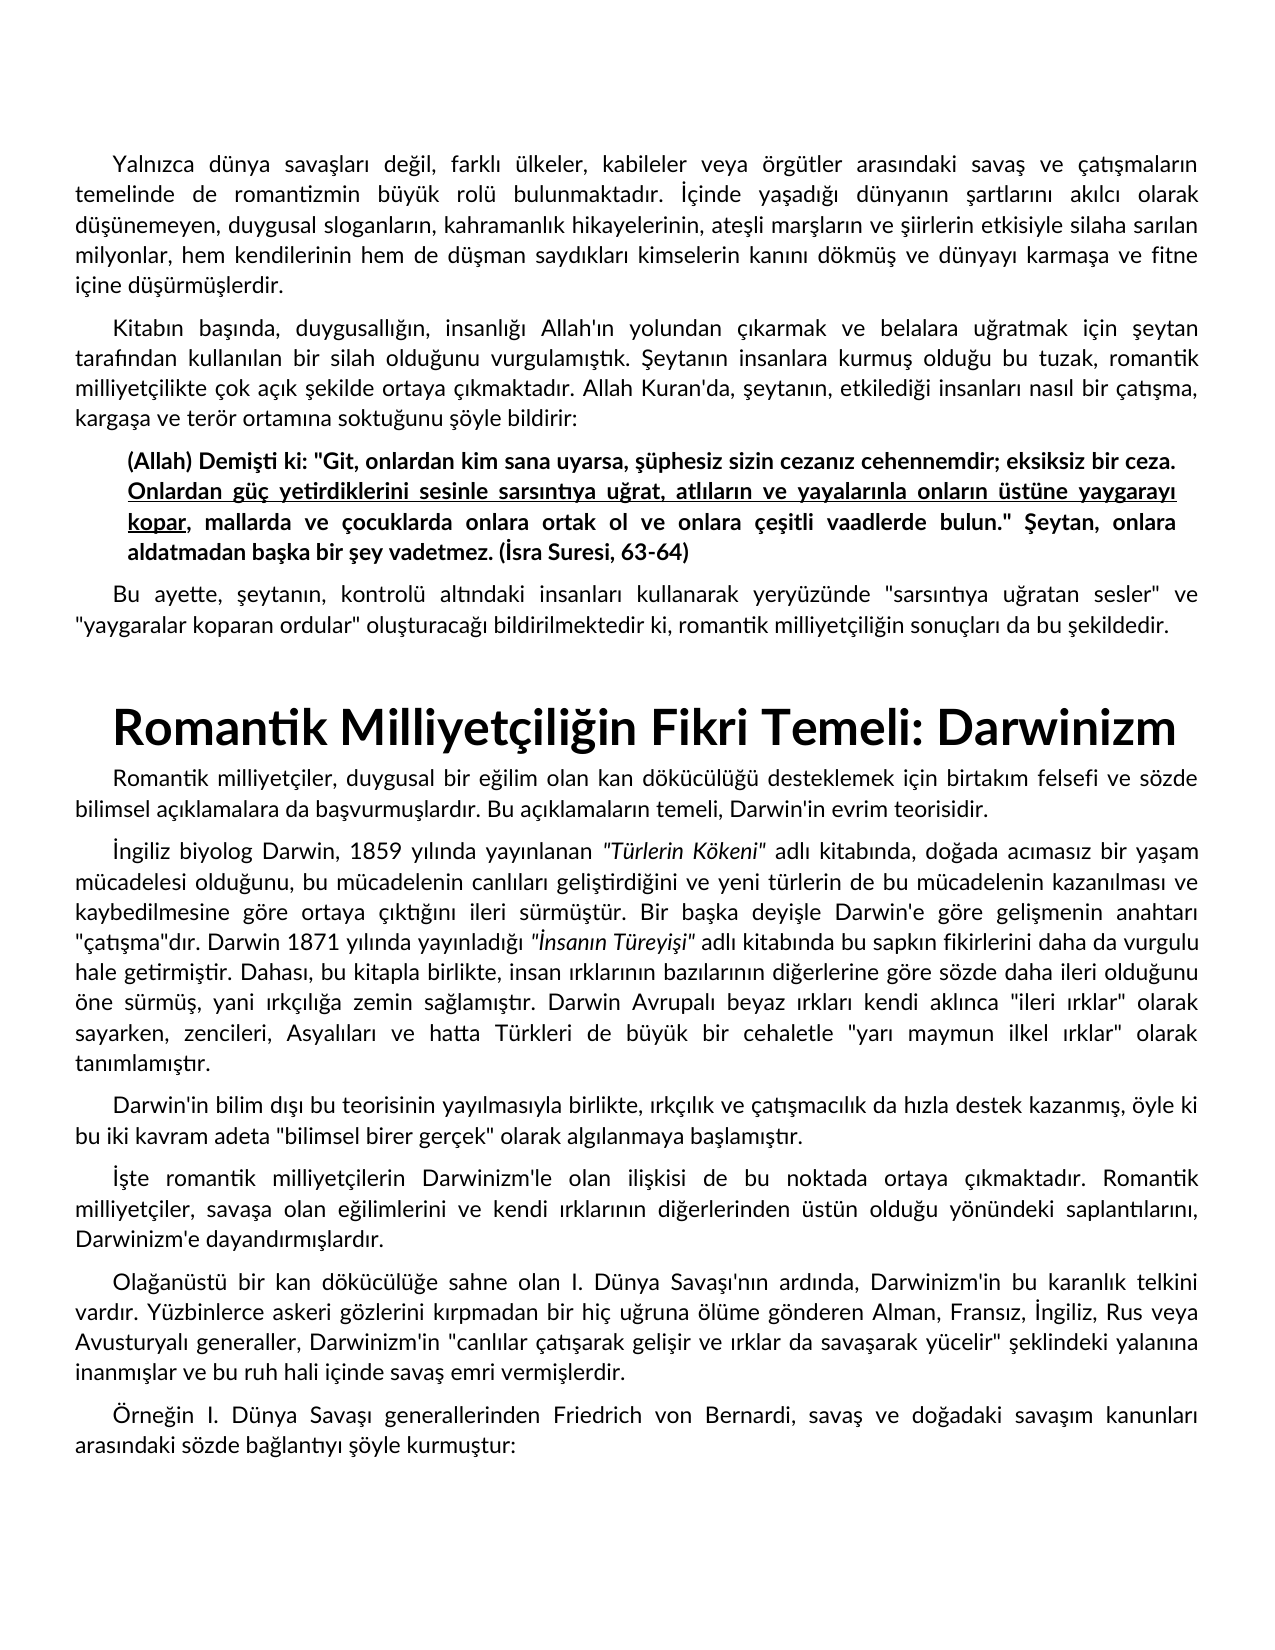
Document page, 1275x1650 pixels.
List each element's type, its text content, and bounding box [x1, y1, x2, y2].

text (Allah) Demişti ki: "Git, onlardan kim sana uyarsa, şüphesiz sizin cezanız cehennemdir; eksiksiz bir ceza. Onlardan güç yetirdiklerini sesinle sarsıntıya uğrat, atlıların ve yayalarınla onların üstüne yaygarayı [127, 447, 1177, 501]
text Bu ayette, şeytanın, kontrolü altındaki insanları kullanarak yeryüzünde "sarsıntıya uğratan sesler" ve "yaygaralar koparan ordular" oluşturacağı bildirilmektedir ki, romantik milliyetçiliğin sonuçları da bu şekildedir. [75, 580, 1200, 638]
text kopar, mallarda ve çocuklarda onlara ortak ol ve onlara çeşitli vaadlerde bulun." Şeytan, onlara aldatmadan başka bir şey vadetmez. (İsra Suresi, 63-64) [127, 502, 1177, 565]
text İşte romantik milliyetçilerin Darwinizm'le olan ilişkisi de bu noktada ortaya çıkmaktadır. Romantik milliyetçiler, savaşa olan eğilimlerini ve kendi ırklarının diğerlerinden üstün olduğu yönündeki saplantılarını, Darwinizm'e dayandırmışlardır. [75, 1164, 1200, 1252]
text Romantik milliyetçiler, duygusal bir eğilim olan kan dökücülüğü desteklemek için birtakım felsefi ve sözde bilimsel açıklamalara da başvurmuşlardır. Bu açıklamaların temeli, Darwin'in evrim teorisidir. [75, 764, 1200, 822]
text Yalnızca dünya savaşları değil, farklı ülkeler, kabileler veya örgütler arasındaki savaş ve çatışmaların temelinde de romantizmin büyük rolü bulunmaktadır. İçinde yaşadığı dünyanın şartlarını akılcı olarak düşünemeyen, duygusal sloganların, kahramanlık hikayelerinin, ateşli marşların ve şiirlerin etkisiyle silaha sarılan milyonlar, hem kendilerinin hem de düşman saydıkları kimselerin kanını dökmüş ve dünyayı karmaşa ve fitne içine düşürmüşlerdir. [75, 150, 1200, 298]
text Olağanüstü bir kan dökücülüğe sahne olan I. Dünya Savaşı'nın ardında, Darwinizm'in bu karanlık telkini vardır. Yüzbinlerce askeri gözlerini kırpmadan bir hiç uğruna ölüme gönderen Alman, Fransız, İngiliz, Rus veya Avusturyalı generaller, Darwinizm'in "canlılar çatışarak gelişir ve ırklar da savaşarak yücelir" şeklindeki yalanına inanmışlar ve bu ruh hali içinde savaş emri vermişlerdir. [75, 1267, 1200, 1385]
text Kitabın başında, duygusallığın, insanlığı Allah'ın yolundan çıkarmak ve belalara uğratmak için şeytan tarafından kullanılan bir silah olduğunu vurgulamıştık. Şeytanın insanlara kurmuş olduğu bu tuzak, romantik milliyetçilikte çok açık şekilde ortaya çıkmaktadır. Allah Kuran'da, şeytanın, etkilediği insanları nasıl bir çatışma, kargaşa ve terör ortamına soktuğunu şöyle bildirir: [75, 313, 1200, 432]
text İngiliz biyolog Darwin, 1859 yılında yayınlanan "Türlerin Kökeni" adlı kitabında, doğada acımasız bir yaşam mücadelesi olduğunu, bu mücadelenin canlıları geliştirdiğini ve yeni türlerin de bu mücadelenin kazanılması ve kaybedilmesine göre ortaya çıktığını ileri sürmüştür. Bir başka deyişle Darwin'e göre gelişmenin anahtarı "çatışma"dır. Darwin 1871 yılında yayınladığı "İnsanın Türeyişi" adlı kitabında bu sapkın fikirlerini daha da vurgulu hale getirmiştir. Dahası, bu kitapla birlikte, insan ırklarının bazılarının diğerlerine göre sözde daha ileri olduğunu öne sürmüş, yani ırkçılığa zemin sağlamıştır. Darwin Avrupalı beyaz ırkları kendi aklınca "ileri ırklar" olarak sayarken, zencileri, Asyalıları ve hatta Türkleri de büyük bir cehaletle "yarı maymun ilkel ırklar" olarak tanımlamıştır. [75, 837, 1200, 1076]
subtitle Romantik Milliyetçiliğin Fikri Temeli: Darwinizm [112, 696, 1200, 756]
text Örneğin I. Dünya Savaşı generallerinden Friedrich von Bernardi, savaş ve doğadaki savaşım kanunları arasındaki sözde bağlantıyı şöyle kurmuştur: [75, 1401, 1200, 1458]
text Darwin'in bilim dışı bu teorisinin yayılmasıyla birlikte, ırkçılık ve çatışmacılık da hızla destek kazanmış, öyle ki bu iki kavram adeta "bilimsel birer gerçek" olarak algılanmaya başlamıştır. [75, 1091, 1200, 1149]
